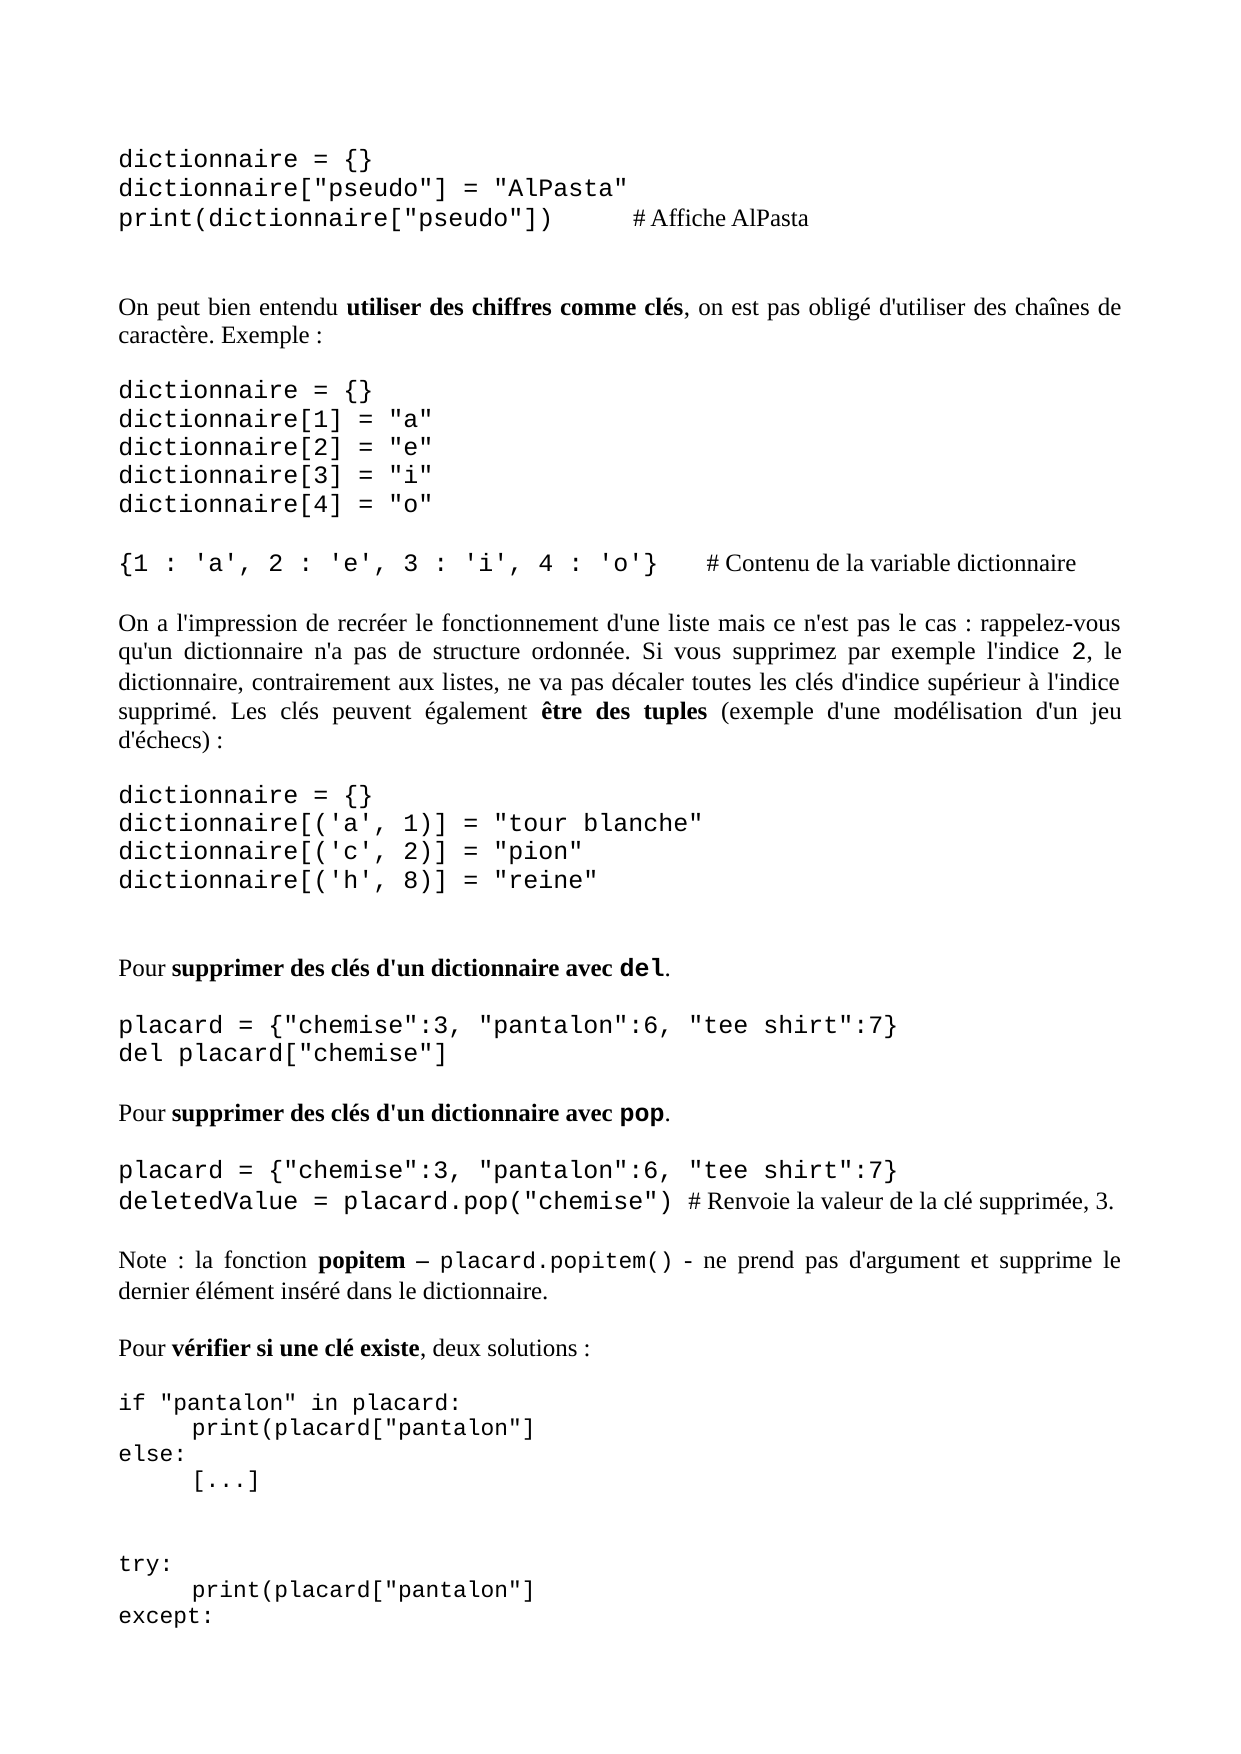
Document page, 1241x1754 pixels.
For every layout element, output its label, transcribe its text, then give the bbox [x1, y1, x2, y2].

text else: [118, 1443, 1122, 1469]
text dictionnaire[1] = "a" [118, 406, 1122, 435]
text dictionnaire = {} [118, 147, 1122, 175]
text placard = {"chemise":3, "pantalon":6, "tee shirt":7} [118, 1158, 1122, 1186]
text Note : la fonction popitem – placard.popitem() - ne prend pas d'argument et supprime le dernier élément inséré dans le dictionnaire. [118, 1246, 1122, 1304]
text print(placard["pantalon"] [118, 1417, 1122, 1443]
text del placard["chemise"] [118, 1041, 1122, 1069]
text print(placard["pantalon"] [118, 1578, 1122, 1604]
text try: [118, 1552, 1122, 1578]
text dictionnaire["pseudo"] = "AlPasta" [118, 175, 1122, 203]
text dictionnaire = {} [118, 378, 1122, 406]
text if "pantalon" in placard: [118, 1391, 1122, 1417]
text On peut bien entendu utiliser des chiffres comme clés, on est pas obligé d'utiliser des chaînes de caractère. Exemple : [118, 292, 1122, 349]
text except: [118, 1604, 1122, 1630]
text [...] [118, 1469, 1122, 1494]
text {1 : 'a', 2 : 'e', 3 : 'i', 4 : 'o'} # Contenu de la variable dictionnaire [118, 548, 1122, 579]
text dictionnaire[3] = "i" [118, 463, 1122, 491]
text dictionnaire[('h', 8)] = "reine" [118, 867, 1122, 896]
text dictionnaire[('a', 1)] = "tour blanche" [118, 811, 1122, 839]
text dictionnaire[2] = "e" [118, 435, 1122, 463]
text dictionnaire[4] = "o" [118, 491, 1122, 520]
text dictionnaire[('c', 2)] = "pion" [118, 839, 1122, 867]
text Pour supprimer des clés d'un dictionnaire avec pop. [118, 1098, 1122, 1129]
text deletedValue = placard.pop("chemise") # Renvoie la valeur de la clé supprimée, 3. [118, 1186, 1122, 1217]
text Pour supprimer des clés d'un dictionnaire avec del. [118, 953, 1122, 984]
text dictionnaire = {} [118, 782, 1122, 811]
text print(dictionnaire["pseudo"]) # Affiche AlPasta [118, 203, 1122, 234]
text On a l'impression de recréer le fonctionnement d'une liste mais ce n'est pas le cas : rappelez-vous qu'un dictionnaire n'a pas de structure ordonnée. Si vous supprimez par exemple l'indice 2, le dictionnaire, contrairement aux listes, ne va pas décaler toutes les clés d'indice supérieur à l'indice supprimé. Les clés peuvent également être des tuples (exemple d'une modélisation d'un jeu d'échecs) : [118, 608, 1122, 753]
text Pour vérifier si une clé existe, deux solutions : [118, 1333, 1122, 1362]
text placard = {"chemise":3, "pantalon":6, "tee shirt":7} [118, 1013, 1122, 1041]
